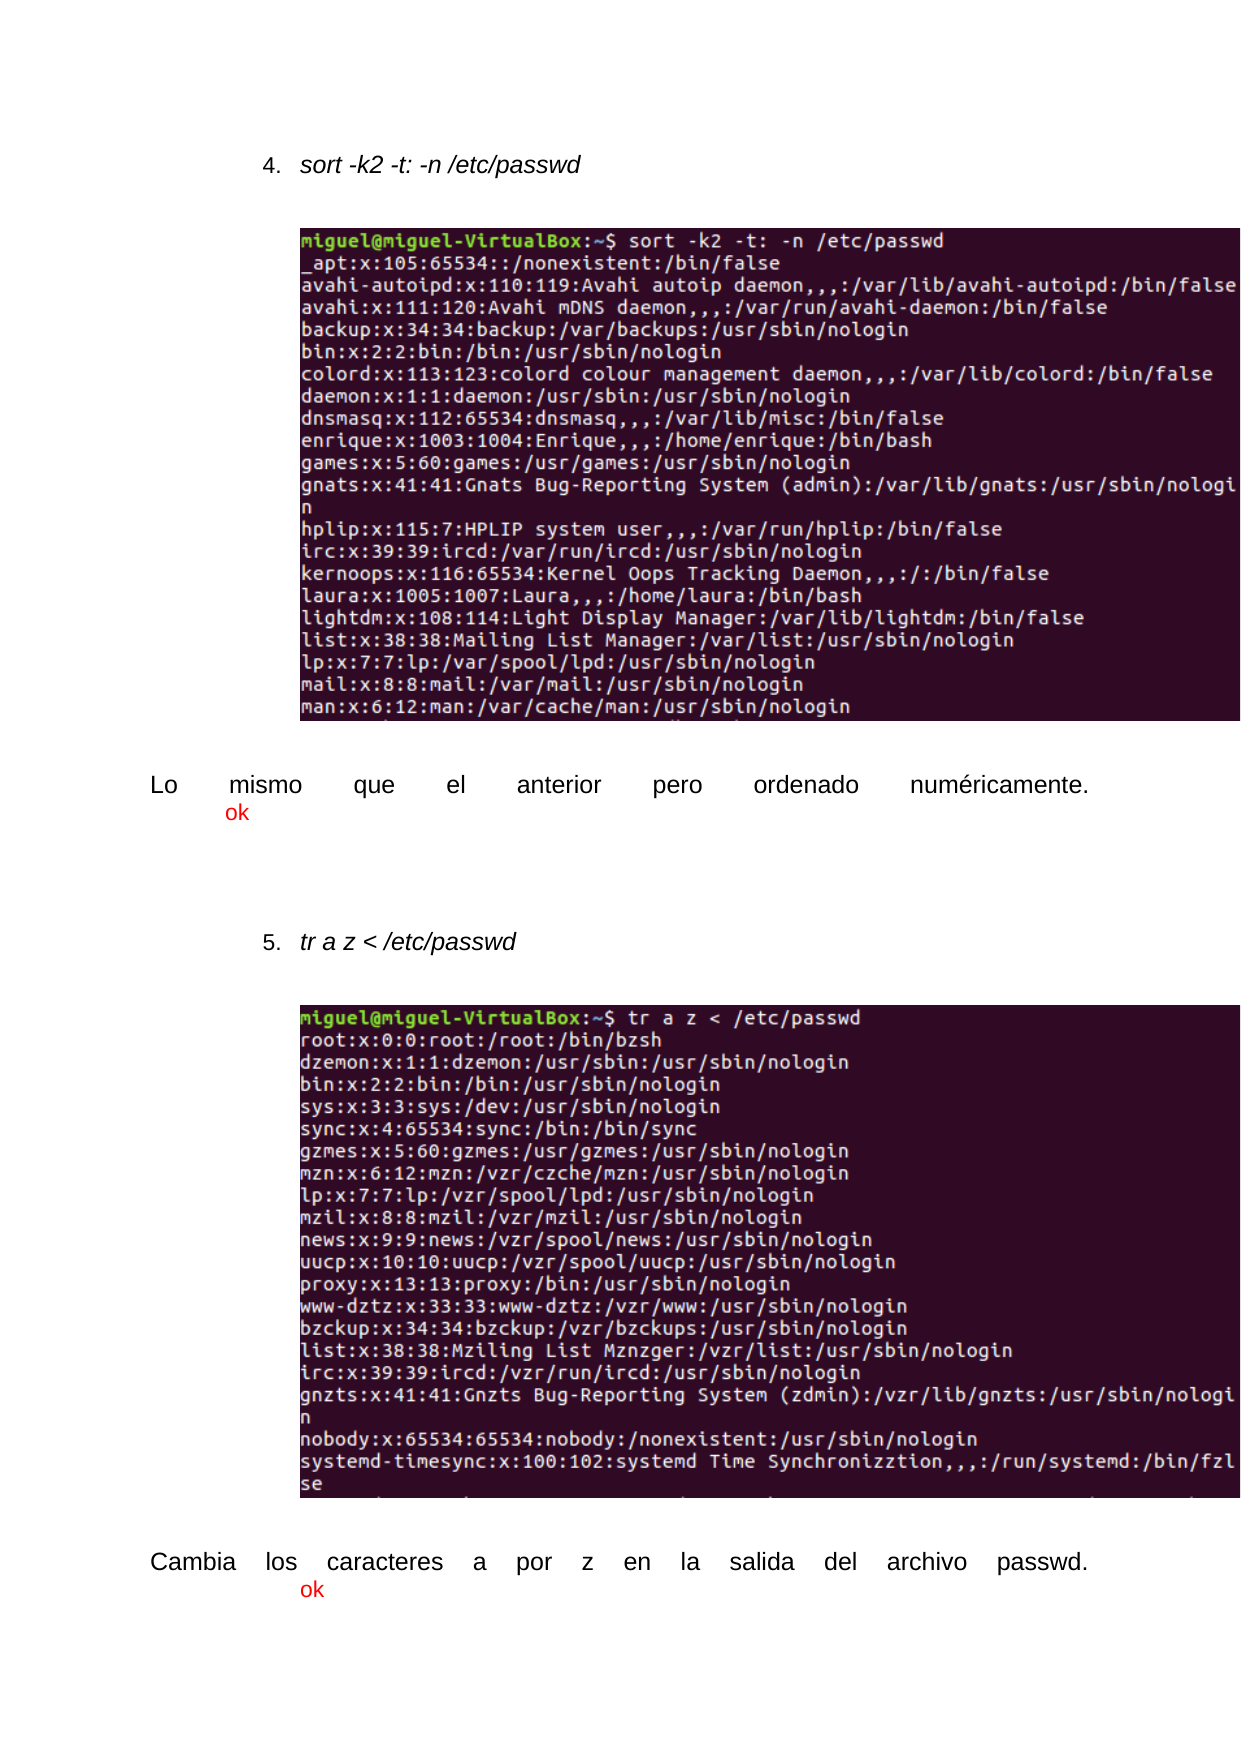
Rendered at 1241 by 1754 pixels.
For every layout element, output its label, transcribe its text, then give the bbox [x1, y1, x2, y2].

text Cambia los caracteres a por z en la salida del archivo passwd. ok [150, 1547, 1090, 1602]
text Lo mismo que el anterior pero ordenado numéricamente. ok [150, 770, 1090, 826]
list tr a z < /etc/passwd [262, 927, 1090, 956]
list sort -k2 -t: -n /etc/passwd [262, 150, 1090, 179]
